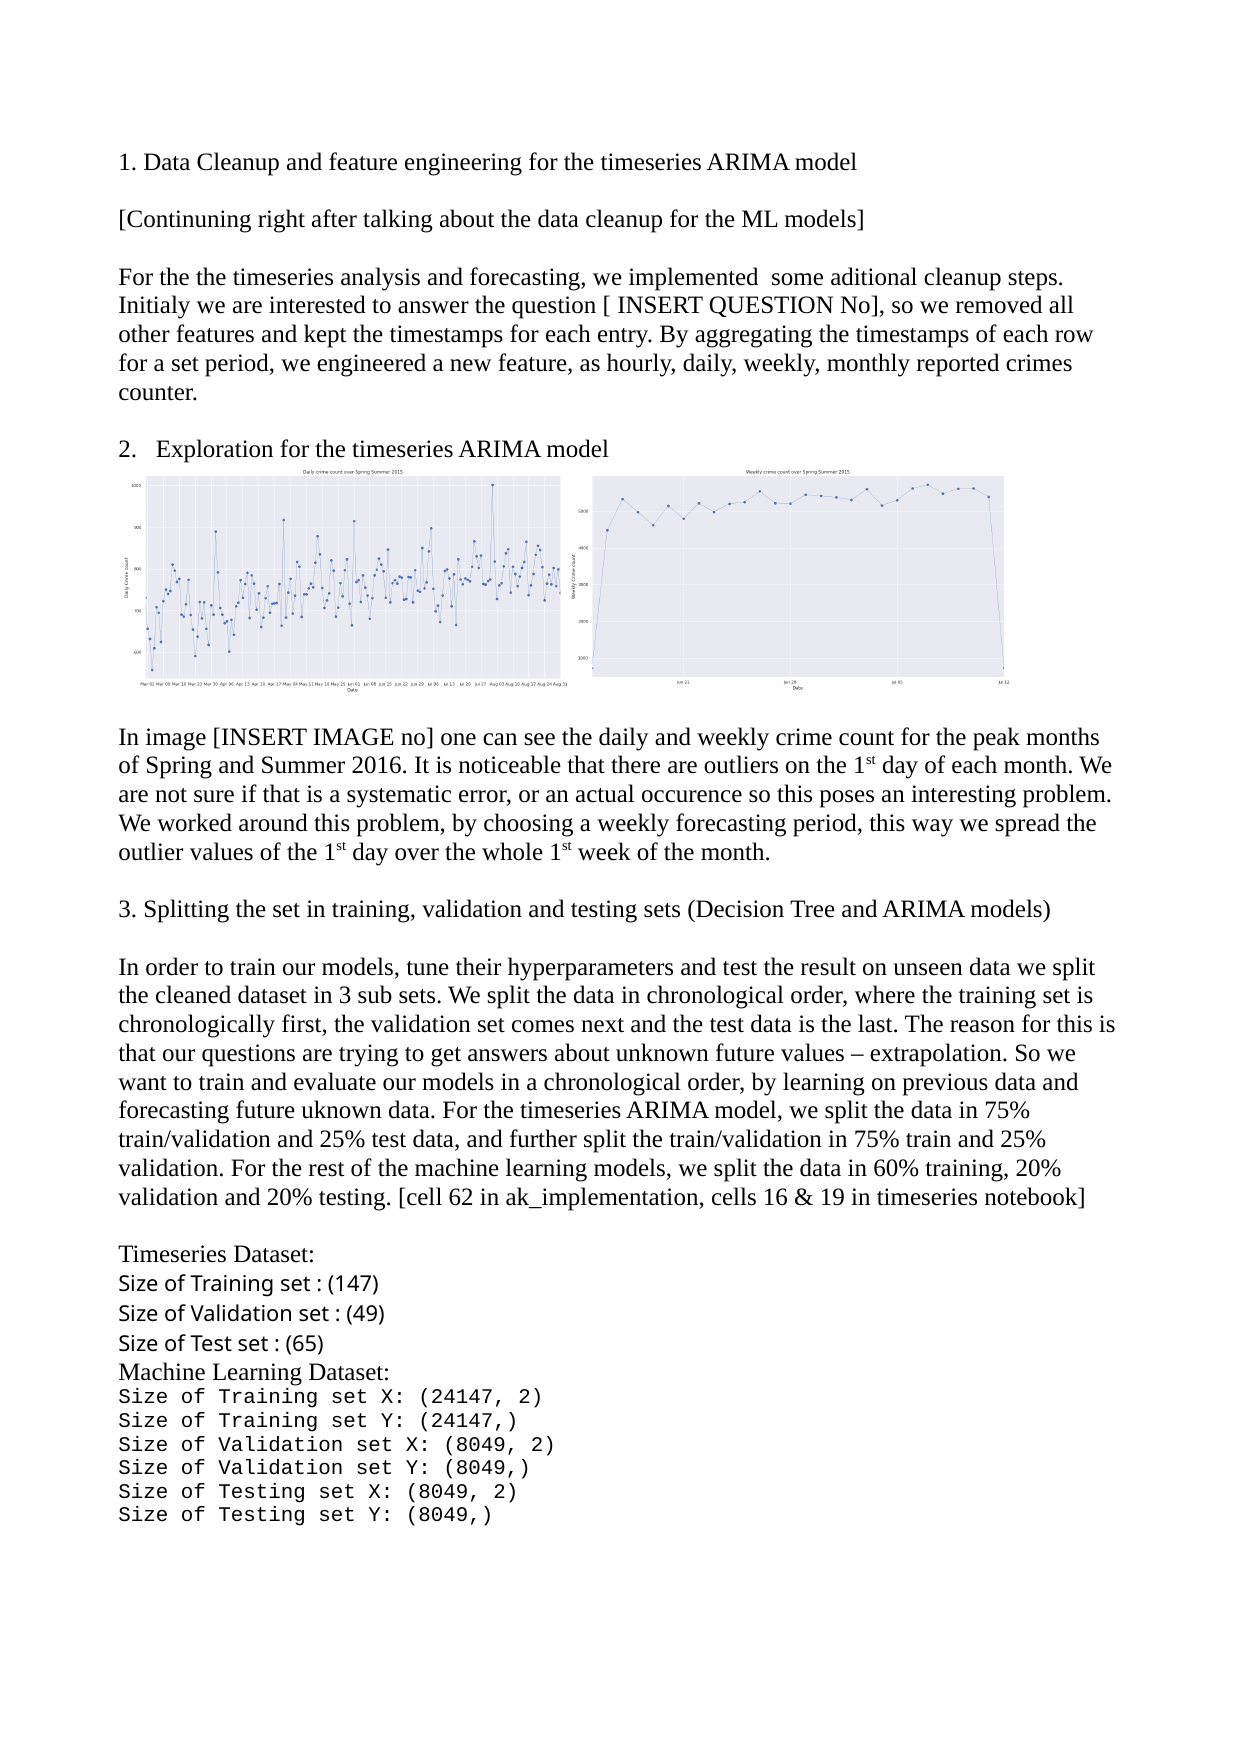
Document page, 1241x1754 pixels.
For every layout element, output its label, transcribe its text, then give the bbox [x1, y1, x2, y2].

text Size of Validation set X: (8049, 2) [118, 1433, 1122, 1457]
text In order to train our models, tune their hyperparameters and test the result on unseen data we split the cleaned dataset in 3 sub sets. We split the data in chronological order, where the training set is chronologically first, the validation set comes next and the test data is the last. The reason for this is that our questions are trying to get answers about unknown future values – extrapolation. So we want to train and evaluate our models in a chronological order, by learning on previous data and forecasting future uknown data. For the timeseries ARIMA model, we split the data in 75% train/validation and 25% test data, and further split the train/validation in 75% train and 25% validation. For the rest of the machine learning models, we split the data in 60% training, 20% validation and 20% testing. [cell 62 in ak_implementation, cells 16 & 19 in timeseries notebook] [118, 952, 1122, 1211]
text Machine Learning Dataset: [118, 1357, 1122, 1386]
text 1. Data Cleanup and feature engineering for the timeseries ARIMA model [118, 147, 1122, 176]
text Size of Training set Y: (24147,) [118, 1410, 1122, 1433]
text 2. Exploration for the timeseries ARIMA model [118, 434, 1122, 463]
text For the the timeseries analysis and forecasting, we implemented some aditional cleanup steps. Initialy we are interested to answer the question [ INSERT QUESTION No], so we removed all other features and kept the timestamps for each entry. By aggregating the timestamps of each row for a set period, we engineered a new feature, as hourly, daily, weekly, monthly reported crimes counter. [118, 262, 1122, 406]
text Size of Test set : (65) [118, 1328, 1122, 1357]
text Size of Testing set X: (8049, 2) [118, 1481, 1122, 1504]
text Size of Validation set : (49) [118, 1298, 1122, 1328]
picture [122, 467, 1012, 695]
text Timeseries Dataset: [118, 1239, 1122, 1268]
text 3. Splitting the set in training, validation and testing sets (Decision Tree and ARIMA models) [118, 894, 1122, 923]
text [Continuning right after talking about the data cleanup for the ML models] [118, 204, 1122, 233]
text In image [INSERT IMAGE no] one can see the daily and weekly crime count for the peak months of Spring and Summer 2016. It is noticeable that there are outliers on the 1st day of each month. We are not sure if that is a systematic error, or an actual occurence so this poses an interesting problem. We worked around this problem, by choosing a weekly forecasting period, this way we spread the outlier values of the 1st day over the whole 1st week of the month. [118, 722, 1122, 866]
text Size of Validation set Y: (8049,) [118, 1457, 1122, 1481]
text Size of Training set X: (24147, 2) [118, 1386, 1122, 1410]
text Size of Testing set Y: (8049,) [118, 1504, 1122, 1528]
text Size of Training set : (147) [118, 1268, 1122, 1298]
